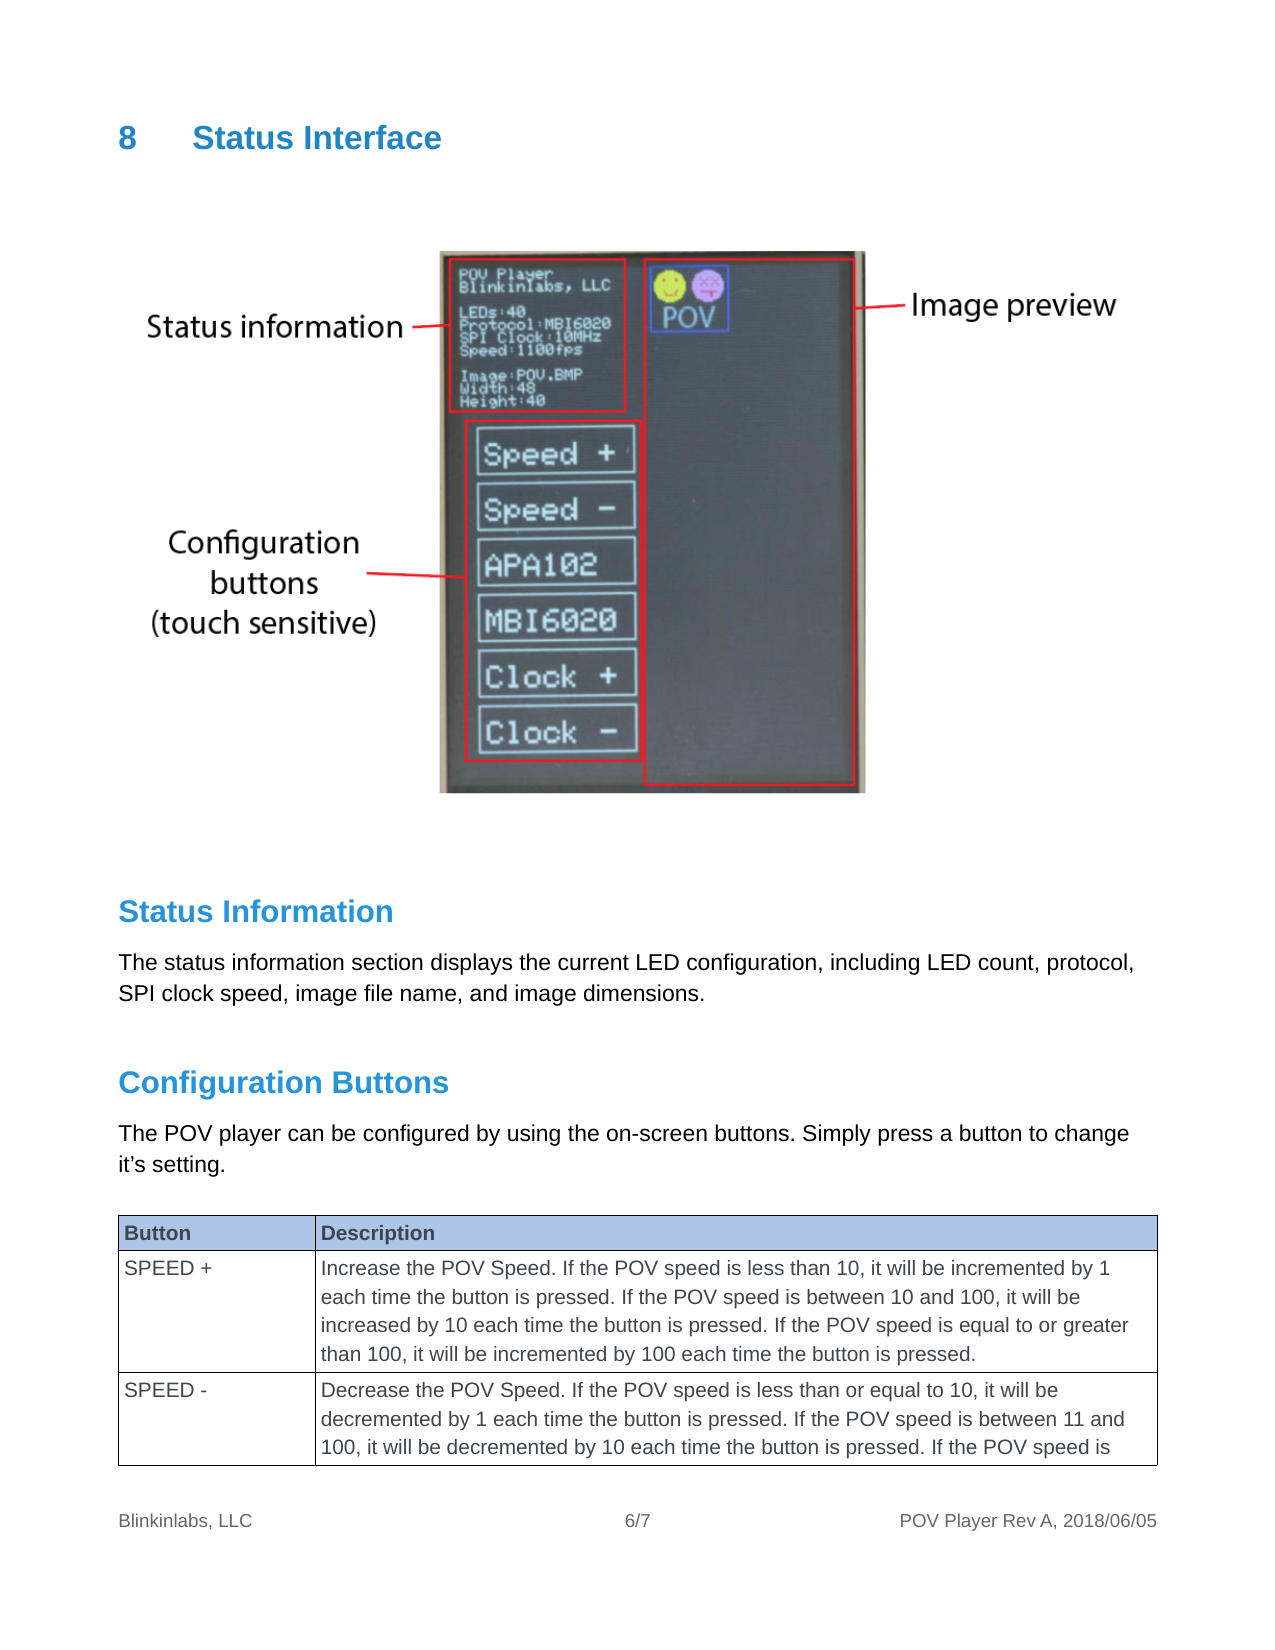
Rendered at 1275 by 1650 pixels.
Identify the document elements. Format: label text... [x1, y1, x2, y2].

table_cell SPEED - [119, 1373, 315, 1465]
table_header Description [316, 1216, 1157, 1250]
subtitle Configuration Buttons [118, 1064, 1157, 1100]
table_header Button [119, 1216, 315, 1250]
subtitle Status Interface [118, 118, 1157, 157]
text The POV player can be configured by using the on-screen buttons. Simply press a button to change it’s setting. [118, 1120, 1157, 1178]
table_cell Increase the POV Speed. If the POV speed is less than 10, it will be incremented by 1 each time the button is pressed. If the POV speed is between 10 and 100, it will be increased by 10 each time the button is pressed. If the POV speed is equal to or greater than 100, it will be incremented by 100 each time the button is pressed. [316, 1251, 1157, 1372]
text The status information section displays the current LED configuration, including LED count, protocol, SPI clock speed, image file name, and image dimensions. [118, 949, 1157, 1007]
table_cell Decrease the POV Speed. If the POV speed is less than or equal to 10, it will be decremented by 1 each time the button is pressed. If the POV speed is between 11 and 100, it will be decremented by 10 each time the button is pressed. If the POV speed is [316, 1373, 1157, 1465]
picture [118, 176, 1157, 836]
table_cell SPEED + [119, 1251, 315, 1372]
subtitle Status Information [118, 893, 1157, 929]
